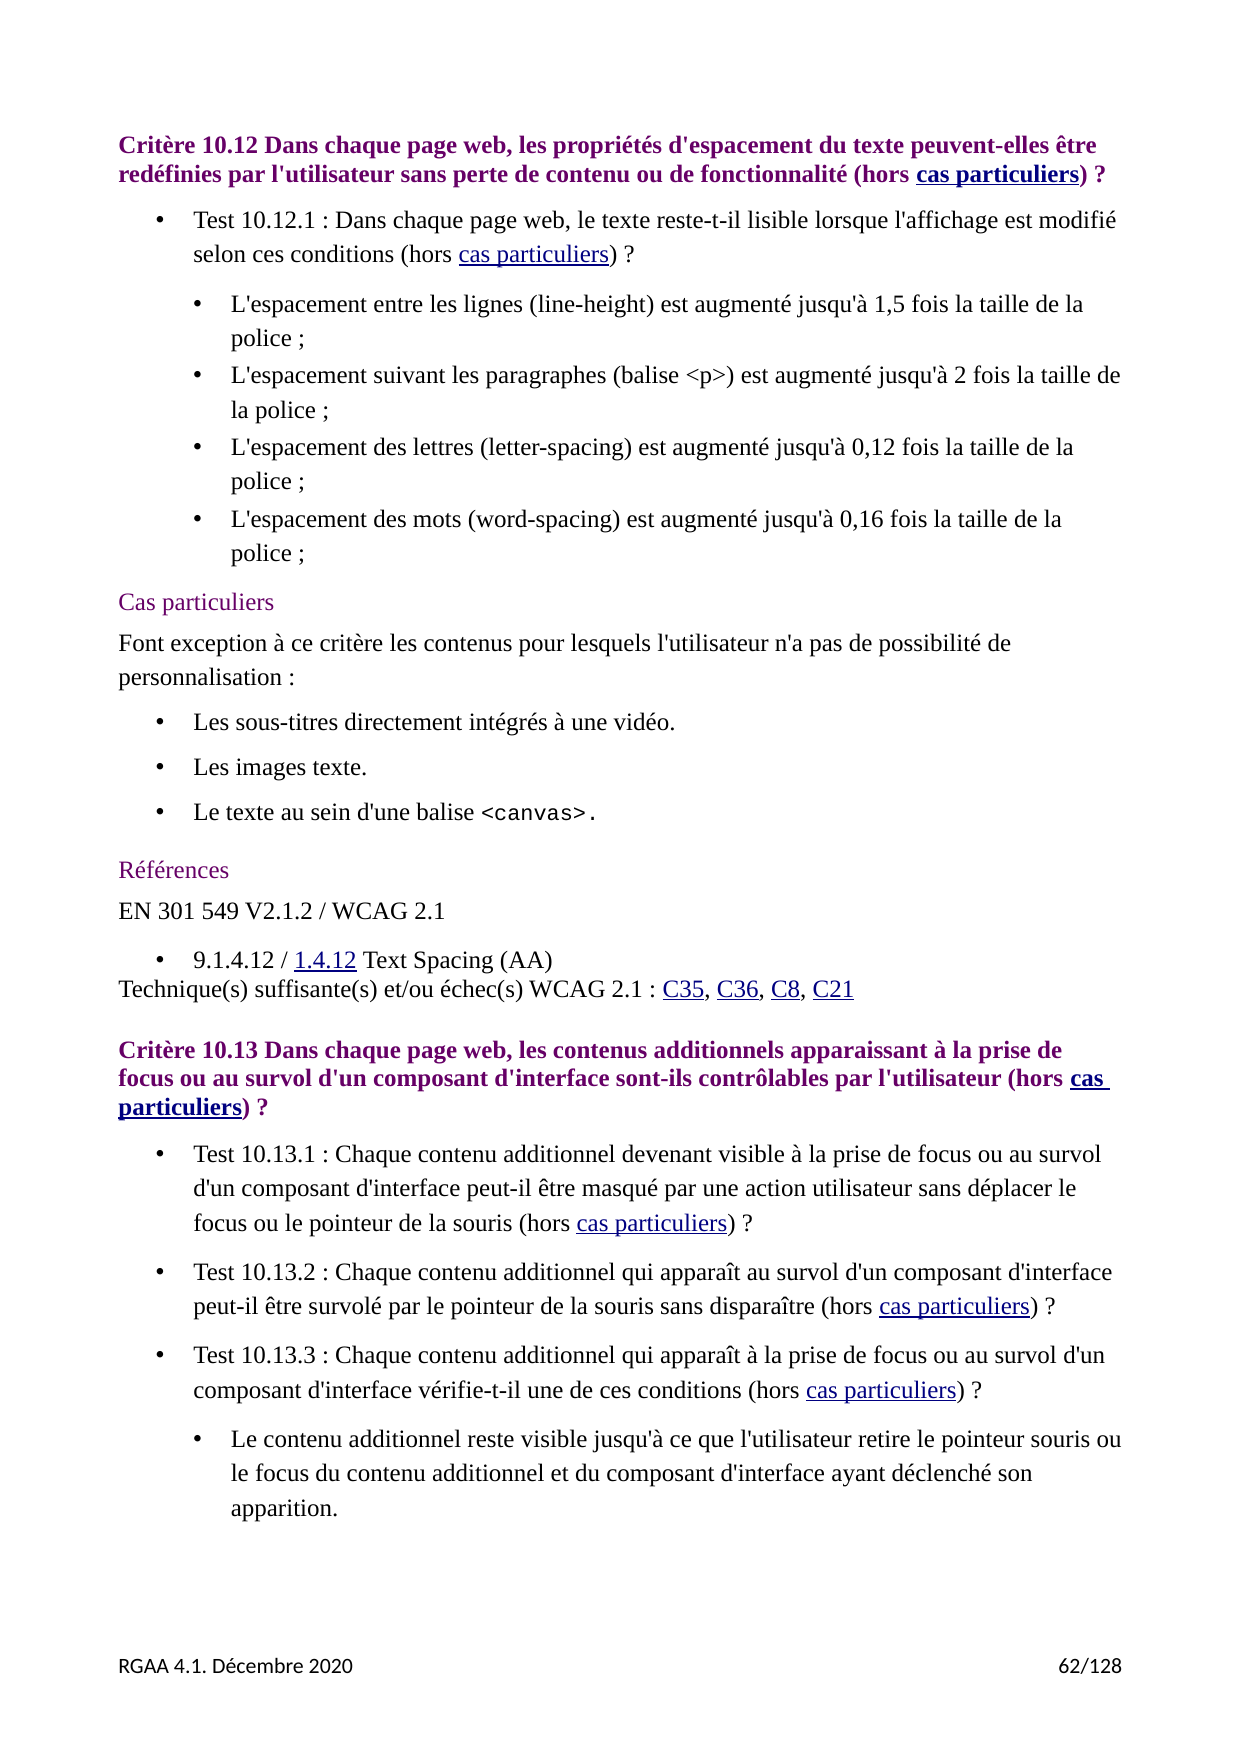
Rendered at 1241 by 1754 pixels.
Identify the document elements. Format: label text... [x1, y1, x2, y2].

list Test 10.13.1 : Chaque contenu additionnel devenant visible à la prise de focus ou au survol d'un composant d'interface peut-il être masqué par une action utilisateur sans déplacer le focus ou le pointeur de la souris (hors cas particuliers) ? [156, 1139, 1122, 1236]
list Les sous-titres directement intégrés à une vidéo. [156, 707, 1122, 736]
subtitle Cas particuliers [118, 587, 1122, 616]
list L'espacement des mots (word-spacing) est augmenté jusqu'à 0,16 fois la taille de la police ; [193, 504, 1122, 567]
text Font exception à ce critère les contenus pour lesquels l'utilisateur n'a pas de possibilité de personnalisation : [118, 628, 1122, 691]
list Les images texte. [156, 752, 1122, 781]
text EN 301 549 V2.1.2 / WCAG 2.1 [118, 896, 1122, 925]
list Le contenu additionnel reste visible jusqu'à ce que l'utilisateur retire le pointeur souris ou le focus du contenu additionnel et du composant d'interface ayant déclenché son apparition. [193, 1424, 1122, 1522]
list Test 10.13.3 : Chaque contenu additionnel qui apparaît à la prise de focus ou au survol d'un composant d'interface vérifie-t-il une de ces conditions (hors cas particuliers) ? [156, 1340, 1122, 1403]
text Technique(s) suffisante(s) et/ou échec(s) WCAG 2.1 : C35, C36, C8, C21 [118, 974, 1122, 1003]
list L'espacement suivant les paragraphes (balise <p>) est augmenté jusqu'à 2 fois la taille de la police ; [193, 360, 1122, 423]
subtitle Critère 10.13 Dans chaque page web, les contenus additionnels apparaissant à la prise de focus ou au survol d'un composant d'interface sont-ils contrôlables par l'utilisateur (hors cas particuliers) ? [118, 1035, 1122, 1121]
list Test 10.13.2 : Chaque contenu additionnel qui apparaît au survol d'un composant d'interface peut-il être survolé par le pointeur de la souris sans disparaître (hors cas particuliers) ? [156, 1257, 1122, 1320]
list Le texte au sein d'une balise <canvas>. [156, 797, 1122, 827]
list Test 10.12.1 : Dans chaque page web, le texte reste-t-il lisible lorsque l'affichage est modifié selon ces conditions (hors cas particuliers) ? [156, 205, 1122, 268]
list L'espacement des lettres (letter-spacing) est augmenté jusqu'à 0,12 fois la taille de la police ; [193, 432, 1122, 495]
subtitle Références [118, 856, 1122, 884]
list 9.1.4.12 / 1.4.12 Text Spacing (AA) [156, 945, 1122, 974]
list L'espacement entre les lignes (line-height) est augmenté jusqu'à 1,5 fois la taille de la police ; [193, 289, 1122, 352]
subtitle Critère 10.12 Dans chaque page web, les propriétés d'espacement du texte peuvent-elles être redéfinies par l'utilisateur sans perte de contenu ou de fonctionnalité (hors cas particuliers) ? [118, 130, 1122, 187]
